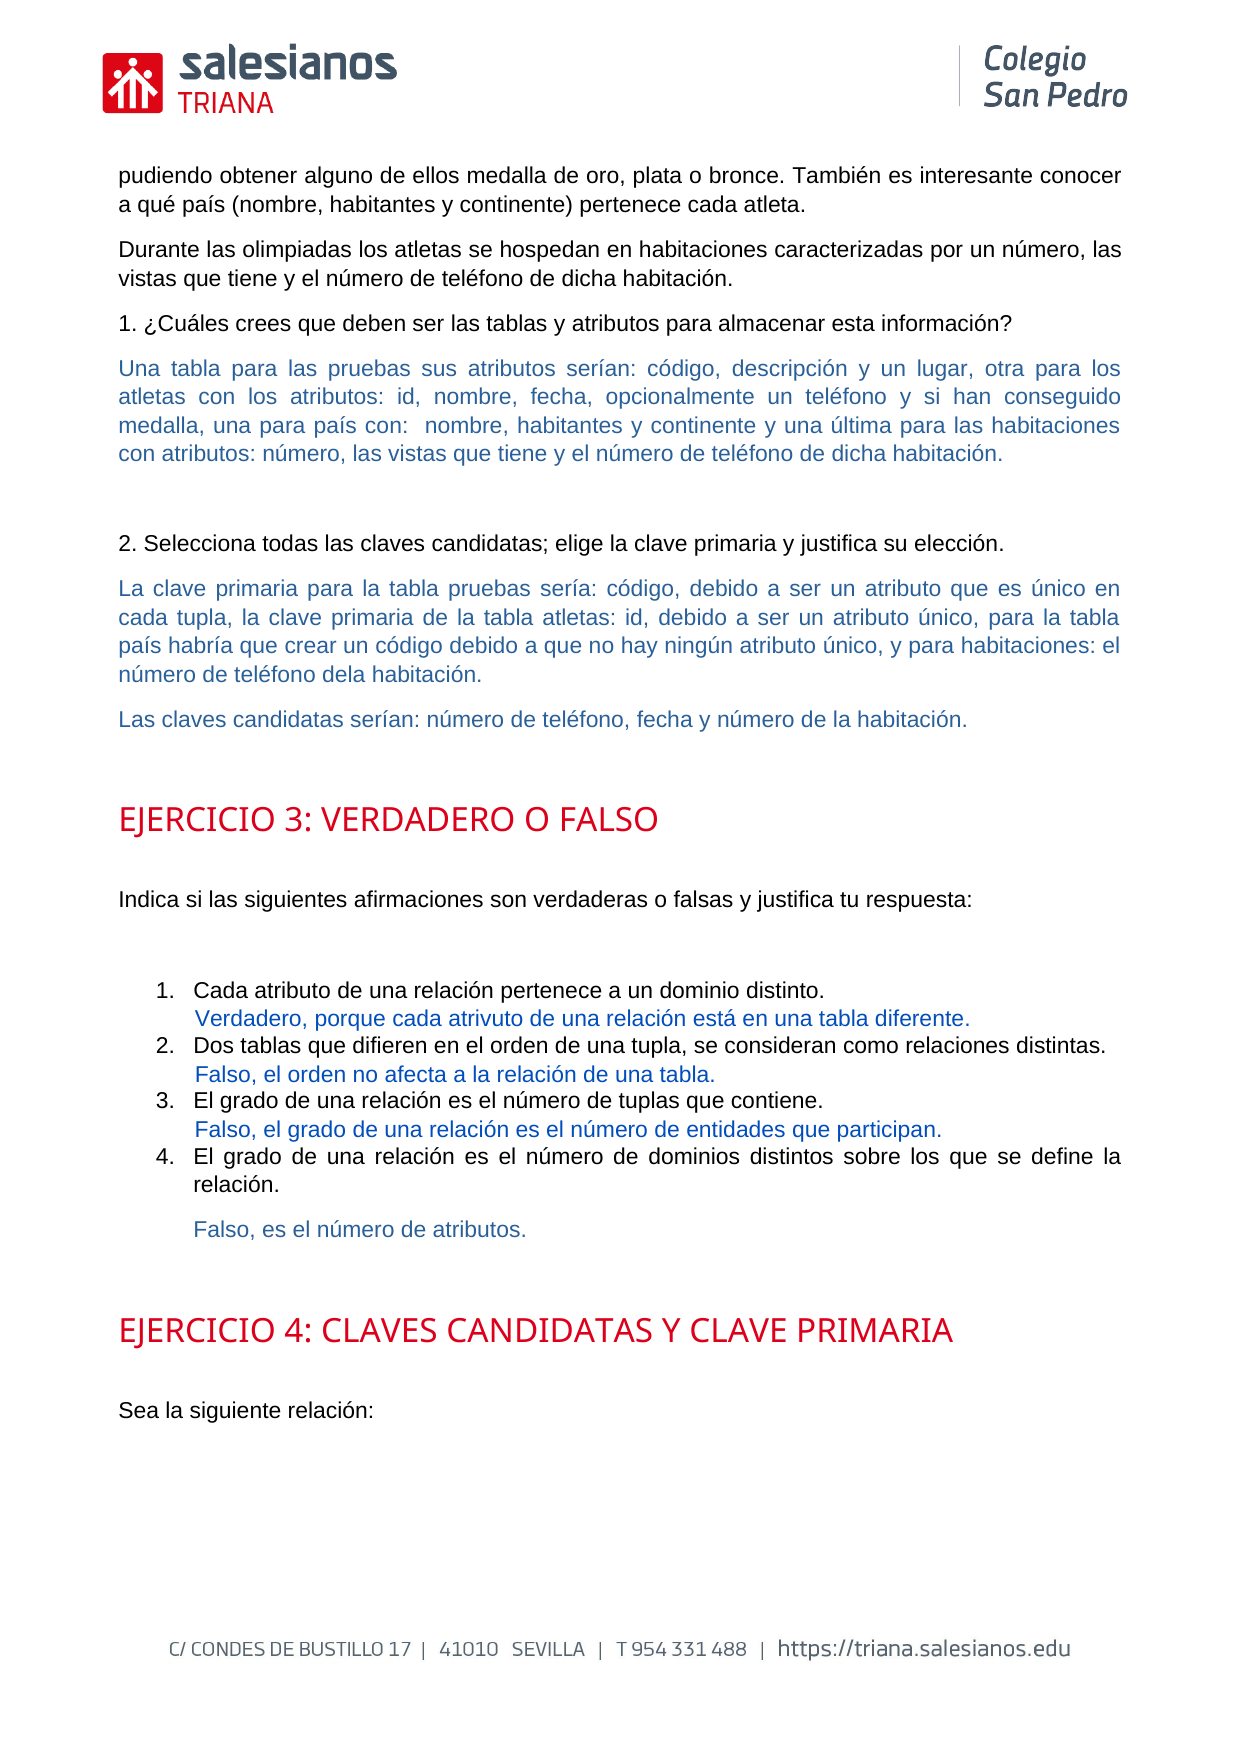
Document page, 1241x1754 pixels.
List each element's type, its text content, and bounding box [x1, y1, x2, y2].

list El grado de una relación es el número de tuplas que contiene. [156, 1087, 1122, 1114]
text 2. Selecciona todas las claves candidatas; elige la clave primaria y justifica su elección. [118, 530, 1122, 557]
list Cada atributo de una relación pertenece a un dominio distinto. [156, 977, 1122, 1003]
list Falso, el grado de una relación es el número de entidades que participan. [118, 1116, 1122, 1143]
picture [951, 32, 1136, 122]
list Falso, el orden no afecta a la relación de una tabla. [118, 1061, 1122, 1087]
list El grado de una relación es el número de dominios distintos sobre los que se define la relación. [156, 1143, 1122, 1198]
text pudiendo obtener alguno de ellos medalla de oro, plata o bronce. También es interesante conocer a qué país (nombre, habitantes y continente) pertenece cada atleta. [118, 162, 1122, 217]
text Indica si las siguientes afirmaciones son verdaderas o falsas y justifica tu respuesta: [118, 886, 1122, 913]
text Durante las olimpiadas los atletas se hospedan en habitaciones caracterizadas por un número, las vistas que tiene y el número de teléfono de dicha habitación. [118, 236, 1122, 291]
text Sea la siguiente relación: [118, 1397, 1122, 1423]
text La clave primaria para la tabla pruebas sería: código, debido a ser un atributo que es único en cada tupla, la clave primaria de la tabla atletas: id, debido a ser un atributo único, para la tabla país habría que crear un código debido a que no hay ningún atributo único, y para habitaciones: el número de teléfono dela habitación. [118, 575, 1122, 687]
picture [93, 28, 402, 125]
list Falso, es el número de atributos. [156, 1216, 1122, 1243]
subtitle EJERCICIO 4: CLAVES CANDIDATAS Y CLAVE PRIMARIA [118, 1307, 1122, 1352]
picture [0, 1632, 1241, 1699]
list Verdadero, porque cada atrivuto de una relación está en una tabla diferente. [118, 1005, 1122, 1032]
subtitle EJERCICIO 3: VERDADERO O FALSO [118, 796, 1122, 841]
text Las claves candidatas serían: número de teléfono, fecha y número de la habitación. [118, 706, 1122, 732]
text Una tabla para las pruebas sus atributos serían: código, descripción y un lugar, otra para los atletas con los atributos: id, nombre, fecha, opcionalmente un teléfono y si han conseguido medalla, una para país con: nombre, habitantes y continente y una última para las habitaciones con atributos: número, las vistas que tiene y el número de teléfono de dicha habitación. [118, 355, 1122, 466]
text 1. ¿Cuáles crees que deben ser las tablas y atributos para almacenar esta información? [118, 309, 1122, 336]
list Dos tablas que difieren en el orden de una tupla, se consideran como relaciones distintas. [156, 1032, 1122, 1058]
